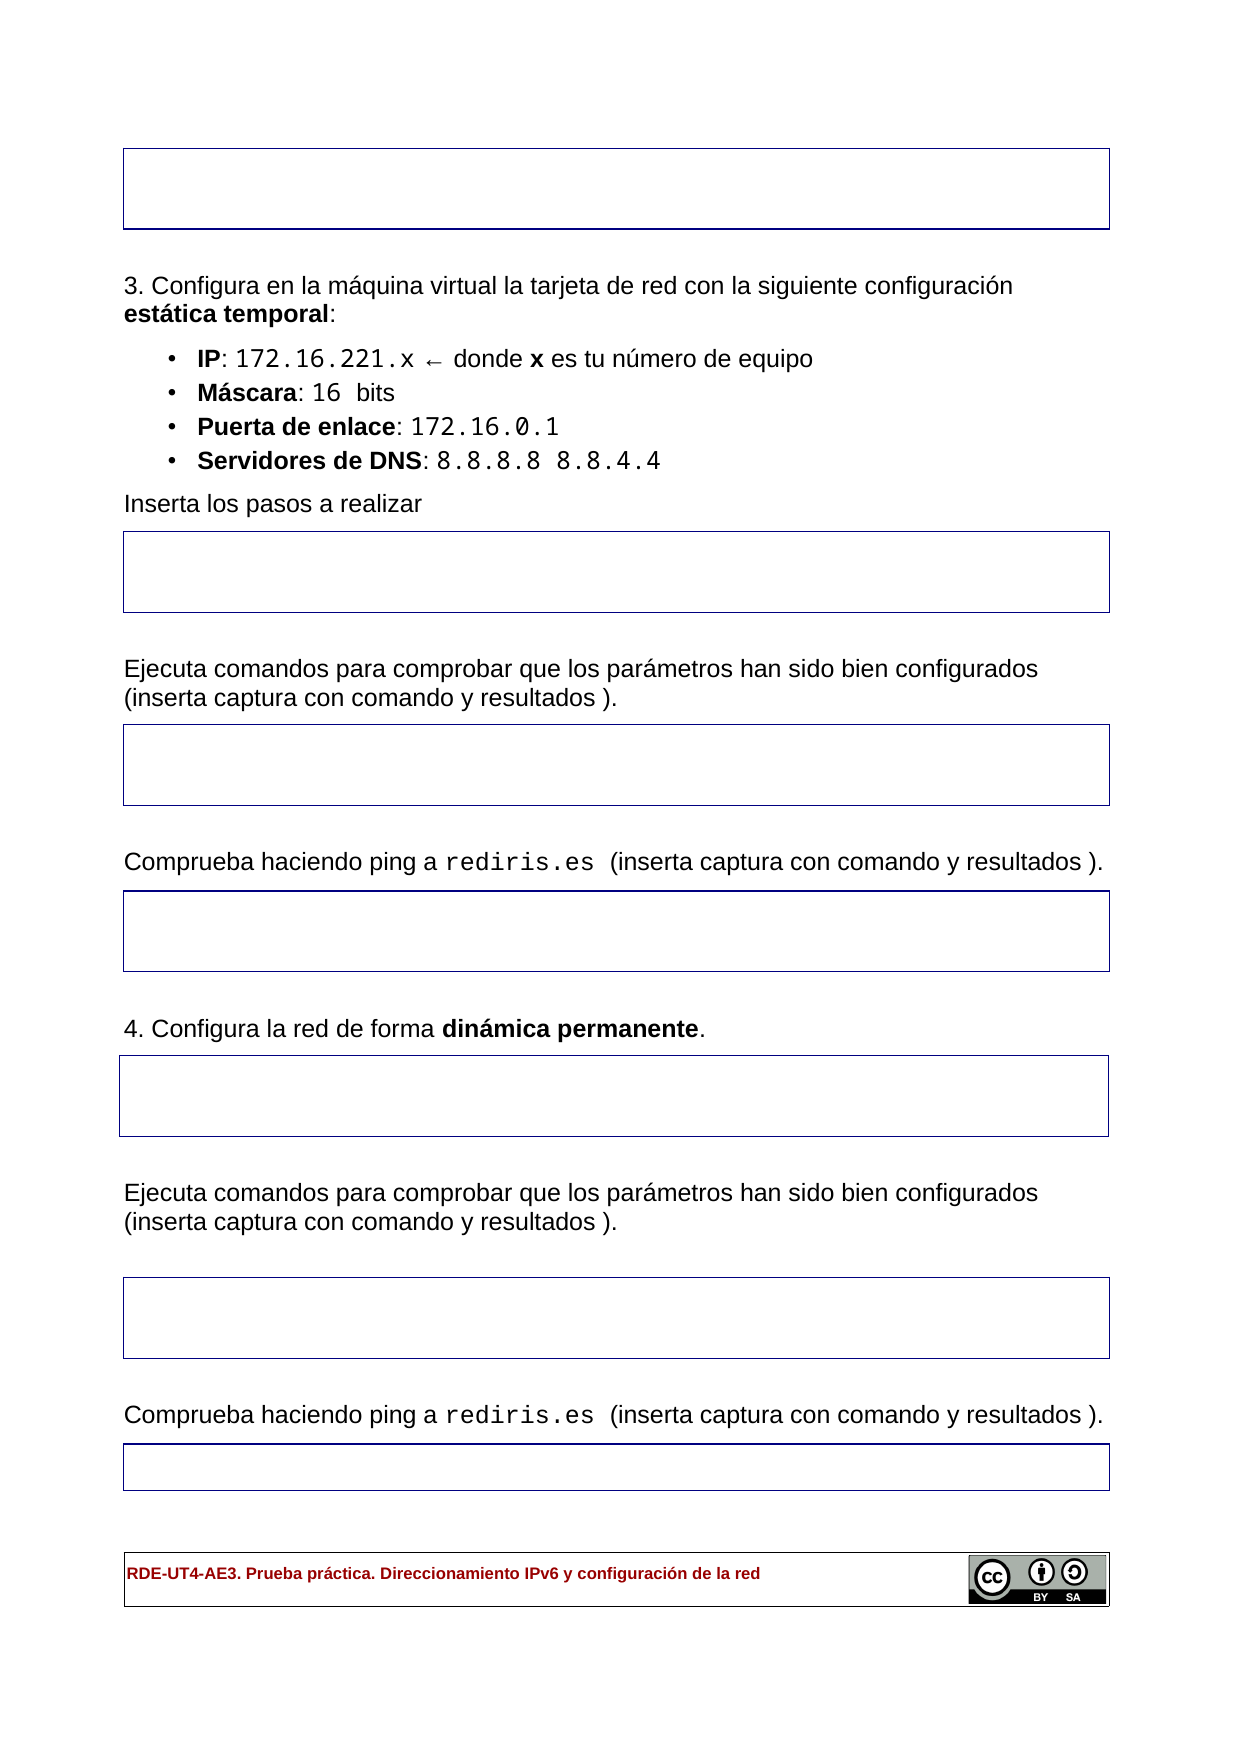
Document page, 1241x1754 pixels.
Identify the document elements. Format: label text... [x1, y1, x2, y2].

table_header [124, 532, 1109, 611]
text Comprueba haciendo ping a rediris.es (inserta captura con comando y resultados ). [123, 847, 1109, 878]
list Servidores de DNS: 8.8.8.8 8.8.4.4 [168, 443, 1109, 477]
table_header [124, 892, 1109, 971]
text Comprueba haciendo ping a rediris.es (inserta captura con comando y resultados ). [123, 1400, 1109, 1431]
list Puerta de enlace: 172.16.0.1 [168, 409, 1109, 443]
text Ejecuta comandos para comprobar que los parámetros han sido bien configurados (inserta captura con comando y resultados ). [123, 1178, 1109, 1235]
text 3. Configura en la máquina virtual la tarjeta de red con la siguiente configuración estática temporal: [123, 271, 1109, 328]
picture [968, 1555, 1107, 1604]
table_header [124, 725, 1109, 804]
table_header [124, 1278, 1109, 1357]
table_header [124, 149, 1109, 228]
table_header [120, 1056, 1108, 1136]
text Inserta los pasos a realizar [123, 489, 1109, 518]
list Máscara: 16 bits [168, 375, 1109, 409]
text 4. Configura la red de forma dinámica permanente. [123, 1013, 1109, 1042]
list IP: 172.16.221.x ← donde x es tu número de equipo [168, 341, 1109, 375]
text Ejecuta comandos para comprobar que los parámetros han sido bien configurados (inserta captura con comando y resultados ). [123, 654, 1109, 711]
table_header [124, 1445, 1109, 1490]
